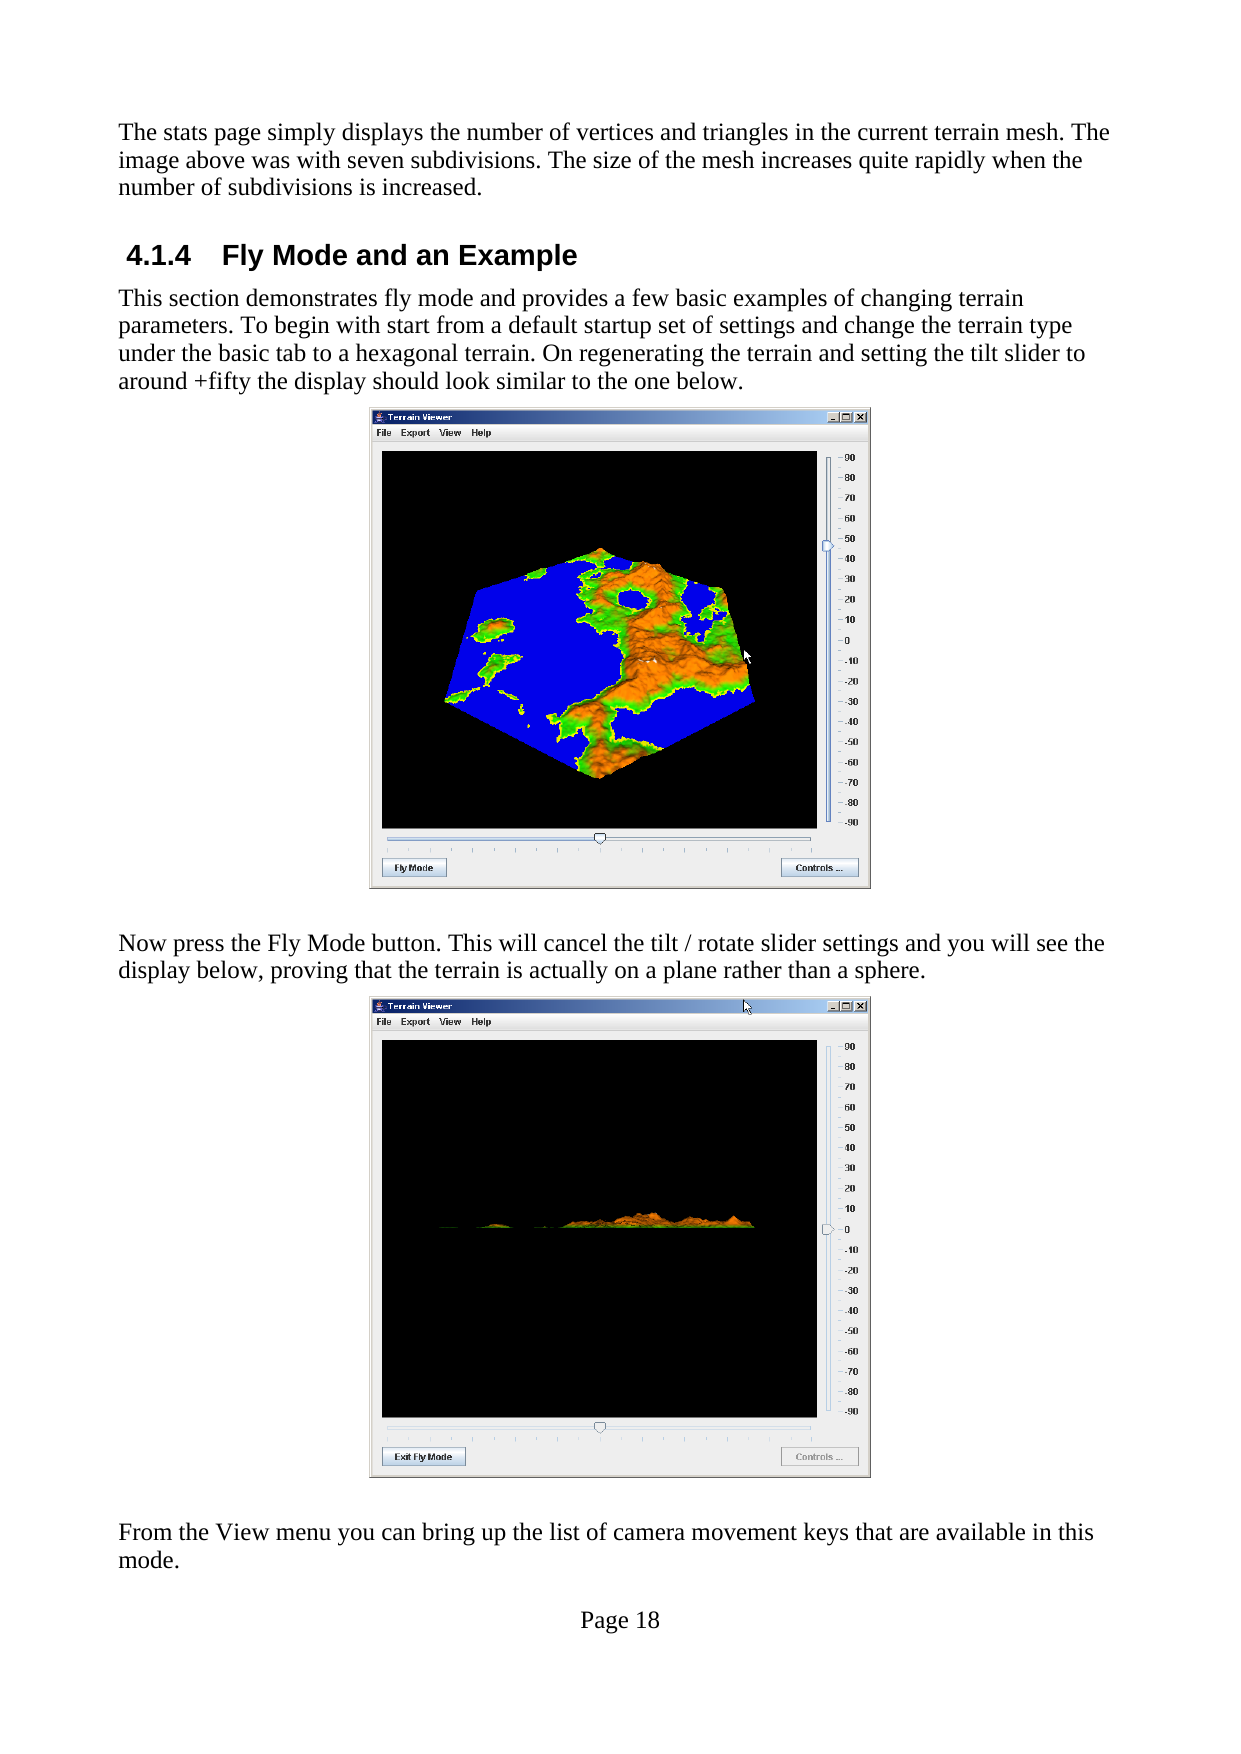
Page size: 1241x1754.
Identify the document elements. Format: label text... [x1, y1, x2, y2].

text Now press the Fly Mode button. This will cancel the tilt / rotate slider settings and you will see the display below, proving that the terrain is actually on a plane rather than a sphere. [118, 929, 1122, 984]
picture [369, 407, 871, 889]
text From the View menu you can bring up the list of camera movement keys that are available in this mode. [118, 1518, 1122, 1573]
subtitle Fly Mode and an Example [118, 239, 1122, 271]
picture [369, 996, 871, 1478]
text The stats page simply displays the number of vertices and triangles in the current terrain mesh. The image above was with seven subdivisions. The size of the mesh increases quite rapidly when the number of subdivisions is increased. [118, 118, 1122, 201]
text This section demonstrates fly mode and provides a few basic examples of changing terrain parameters. To begin with start from a default startup set of settings and change the terrain type under the basic tab to a hexagonal terrain. On regenerating the terrain and setting the tilt slider to around +fifty the display should look similar to the one below. [118, 284, 1122, 395]
